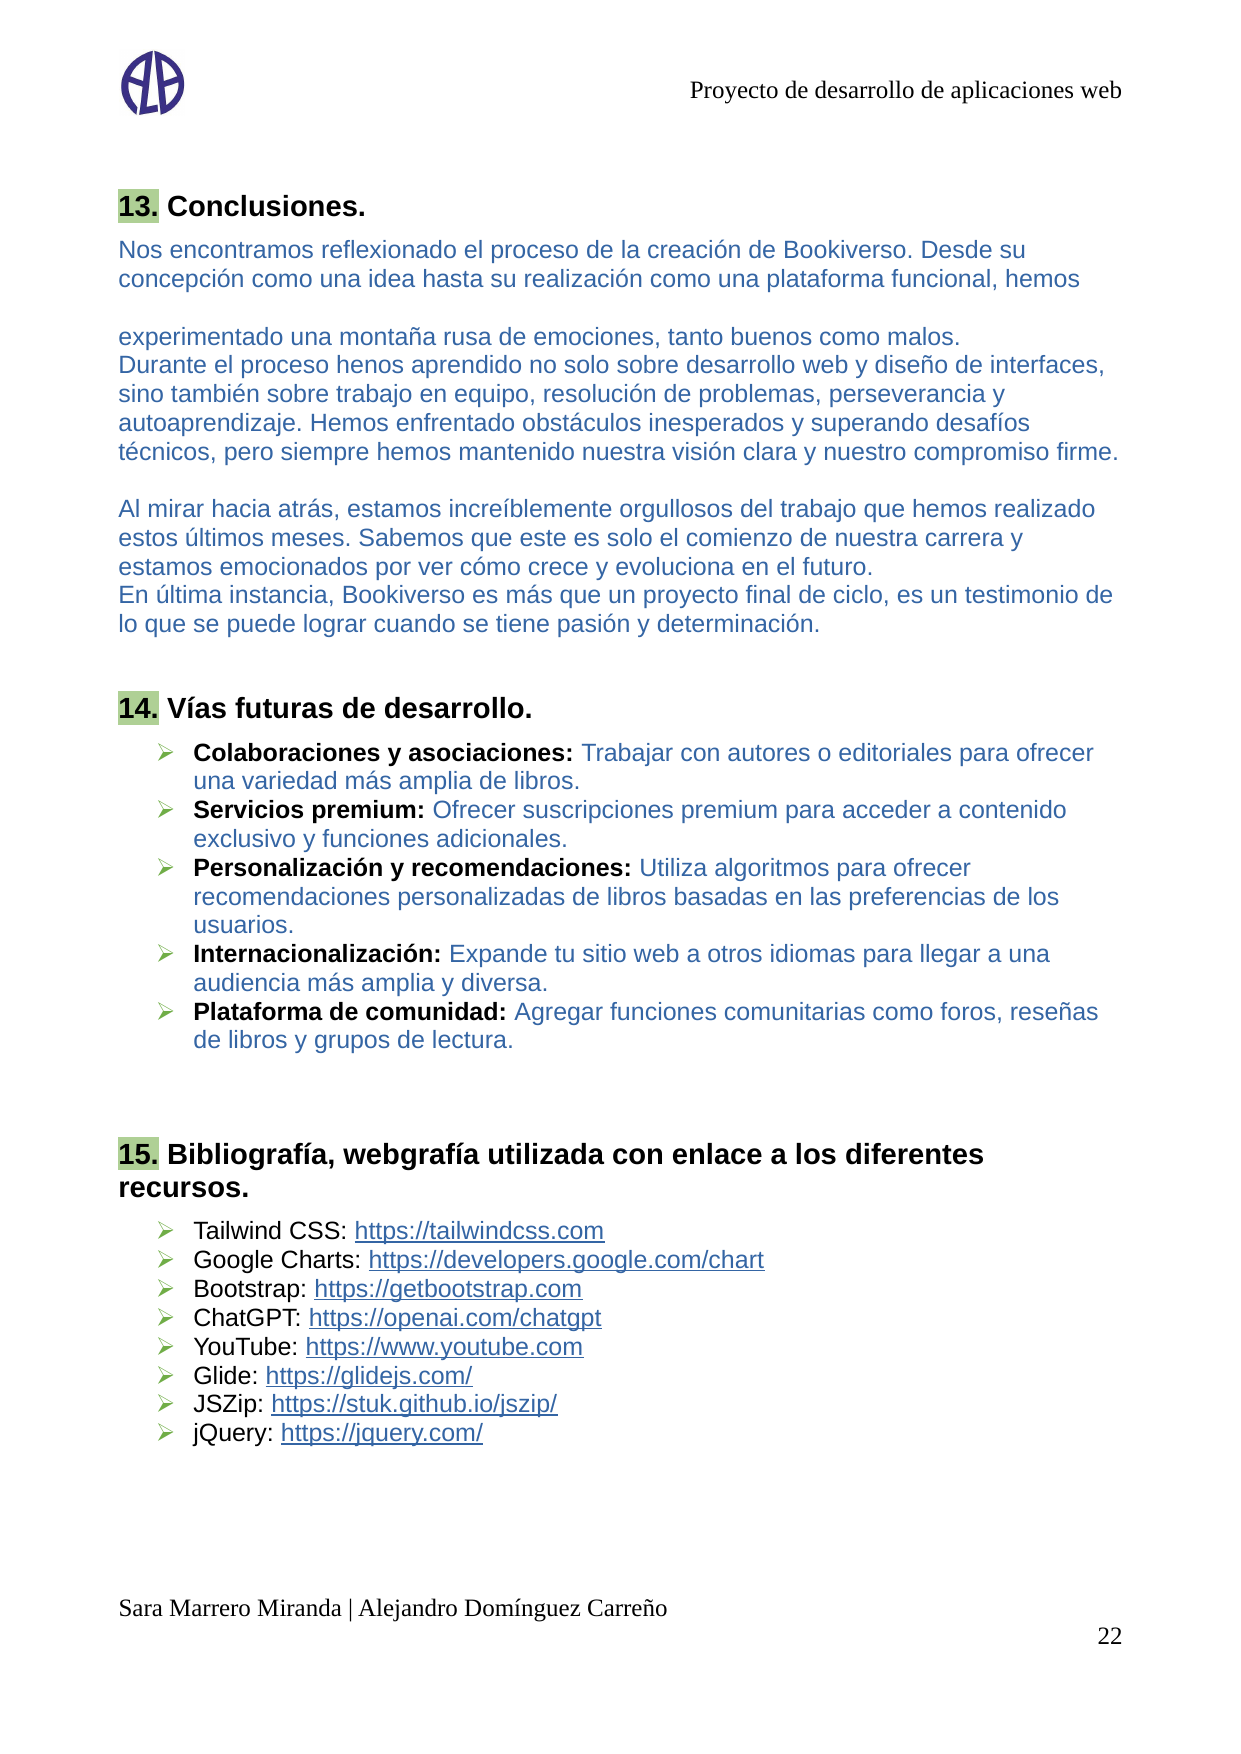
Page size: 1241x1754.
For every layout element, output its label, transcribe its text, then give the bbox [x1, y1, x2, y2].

list Internacionalización: Expande tu sitio web a otros idiomas para llegar a una audiencia más amplia y diversa. [156, 939, 1122, 997]
list Bootstrap: https://getbootstrap.com [156, 1274, 1122, 1303]
picture [119, 49, 186, 116]
text experimentado una montaña rusa de emociones, tanto buenos como malos. [118, 321, 1122, 350]
list Servicios premium: Ofrecer suscripciones premium para acceder a contenido exclusivo y funciones adicionales. [156, 795, 1122, 853]
text Al mirar hacia atrás, estamos increíblemente orgullosos del trabajo que hemos realizado estos últimos meses. Sabemos que este es solo el comienzo de nuestra carrera y estamos emocionados por ver cómo crece y evoluciona en el futuro. [118, 494, 1122, 580]
list JSZip: https://stuk.github.io/jszip/ [156, 1389, 1122, 1418]
list Plataforma de comunidad: Agregar funciones comunitarias como foros, reseñas de libros y grupos de lectura. [156, 997, 1122, 1054]
subtitle 14. Vías futuras de desarrollo. [118, 691, 1122, 725]
subtitle 13. Conclusiones. [118, 189, 1122, 223]
subtitle 15. Bibliografía, webgrafía utilizada con enlace a los diferentes recursos. [118, 1137, 1122, 1204]
list ChatGPT: https://openai.com/chatgpt [156, 1303, 1122, 1332]
list jQuery: https://jquery.com/ [156, 1418, 1122, 1447]
list Google Charts: https://developers.google.com/chart [156, 1245, 1122, 1274]
text Durante el proceso henos aprendido no solo sobre desarrollo web y diseño de interfaces, sino también sobre trabajo en equipo, resolución de problemas, perseverancia y autoaprendizaje. Hemos enfrentado obstáculos inesperados y superando desafíos técnicos, pero siempre hemos mantenido nuestra visión clara y nuestro compromiso firme. [118, 350, 1122, 465]
text Nos encontramos reflexionado el proceso de la creación de Bookiverso. Desde su concepción como una idea hasta su realización como una plataforma funcional, hemos [118, 235, 1122, 293]
list YouTube: https://www.youtube.com [156, 1332, 1122, 1361]
list Personalización y recomendaciones: Utiliza algoritmos para ofrecer recomendaciones personalizadas de libros basadas en las preferencias de los usuarios. [156, 853, 1122, 939]
list Colaboraciones y asociaciones: Trabajar con autores o editoriales para ofrecer una variedad más amplia de libros. [156, 737, 1122, 795]
text En última instancia, Bookiverso es más que un proyecto final de ciclo, es un testimonio de lo que se puede lograr cuando se tiene pasión y determinación. [118, 580, 1122, 638]
list Tailwind CSS: https://tailwindcss.com [156, 1216, 1122, 1245]
list Glide: https://glidejs.com/ [156, 1361, 1122, 1389]
